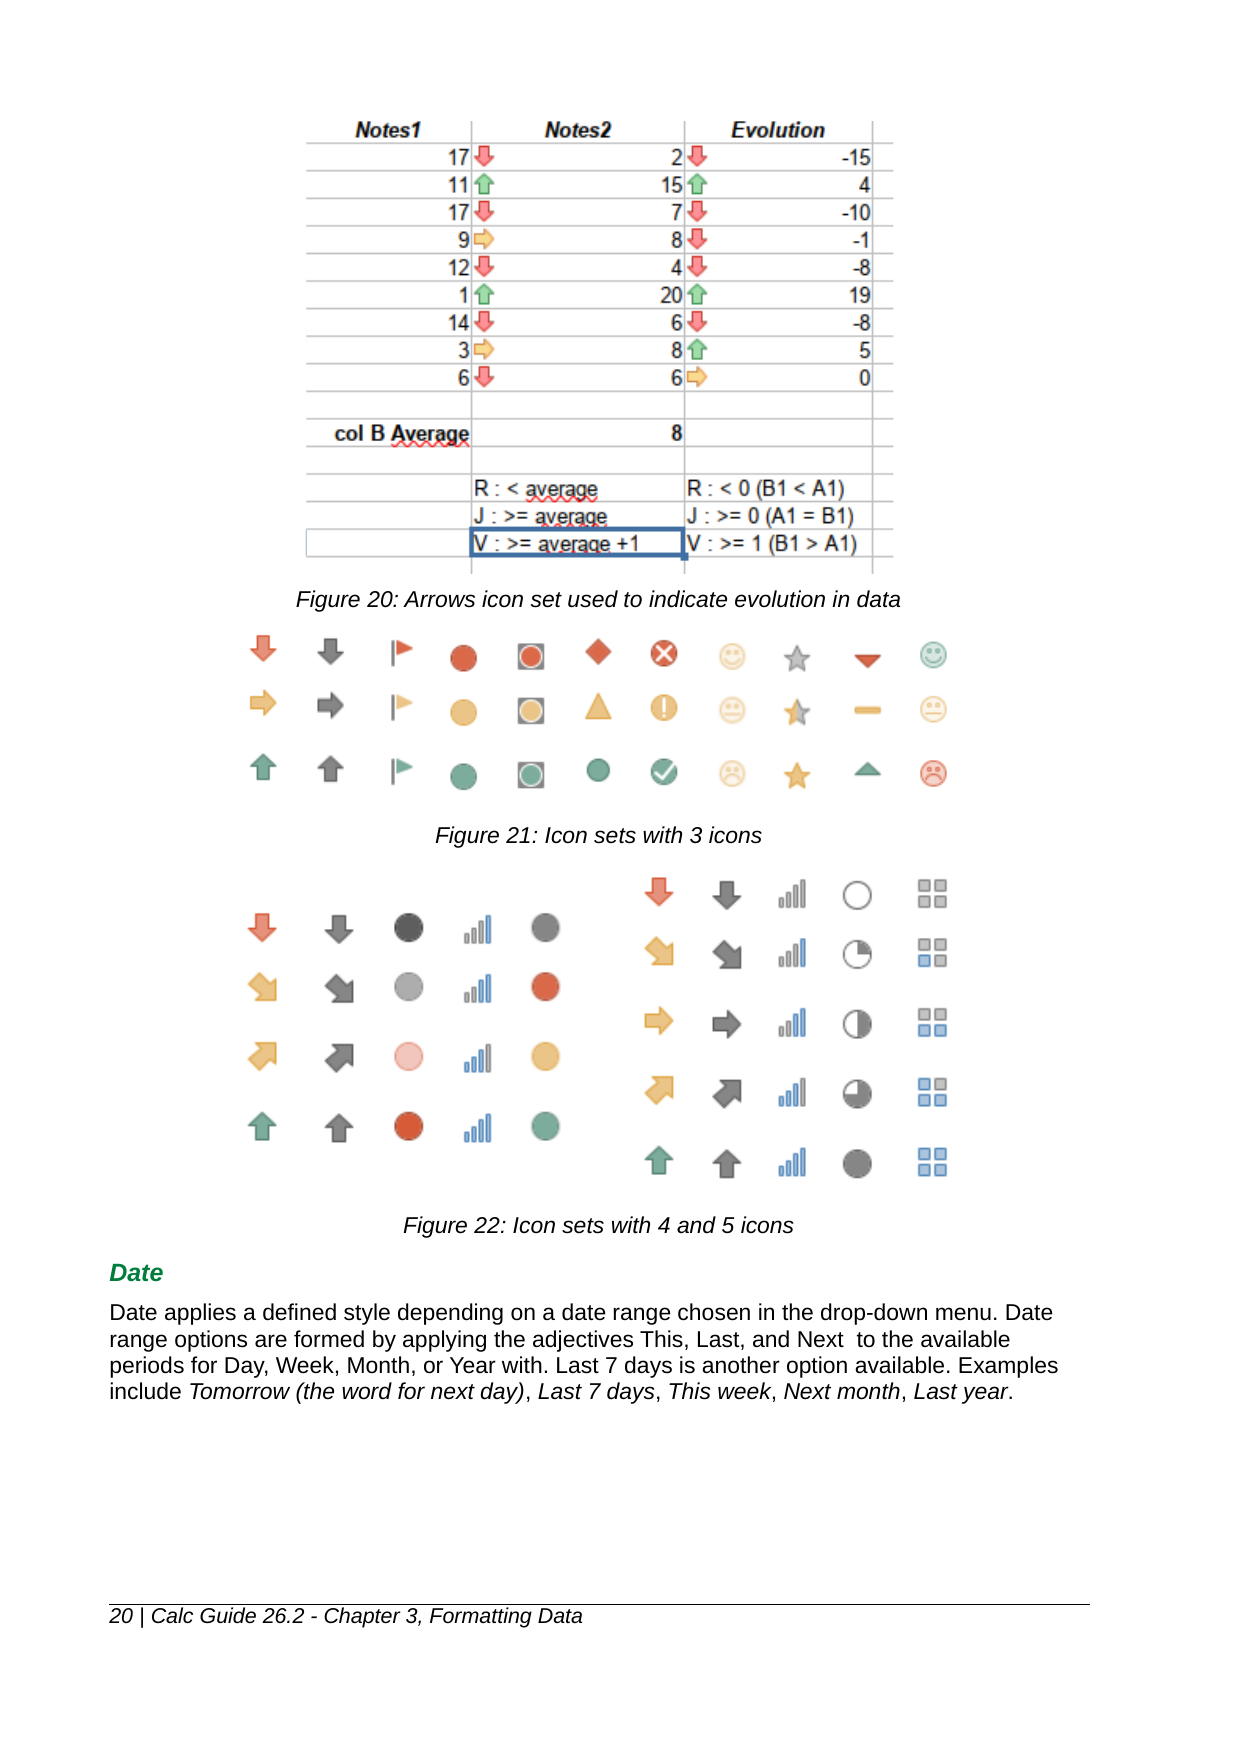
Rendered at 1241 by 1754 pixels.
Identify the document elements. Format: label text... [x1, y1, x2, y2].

picture [234, 624, 965, 810]
picture [305, 121, 894, 574]
text Figure 21: Icon sets with 3 icons [234, 822, 964, 848]
subtitle Date [109, 1258, 1090, 1287]
picture [234, 861, 965, 1200]
text Figure 22: Icon sets with 4 and 5 icons [234, 1212, 964, 1238]
text Figure 20: Arrows icon set used to indicate evolution in data [296, 586, 903, 612]
text Date applies a defined style depending on a date range chosen in the drop-down menu. Date range options are formed by applying the adjectives This, Last, and Next to the available periods for Day, Week, Month, or Year with. Last 7 days is another option available. Examples include Tomorrow (the word for next day), Last 7 days, This week, Next month, Last year. [109, 1299, 1090, 1404]
